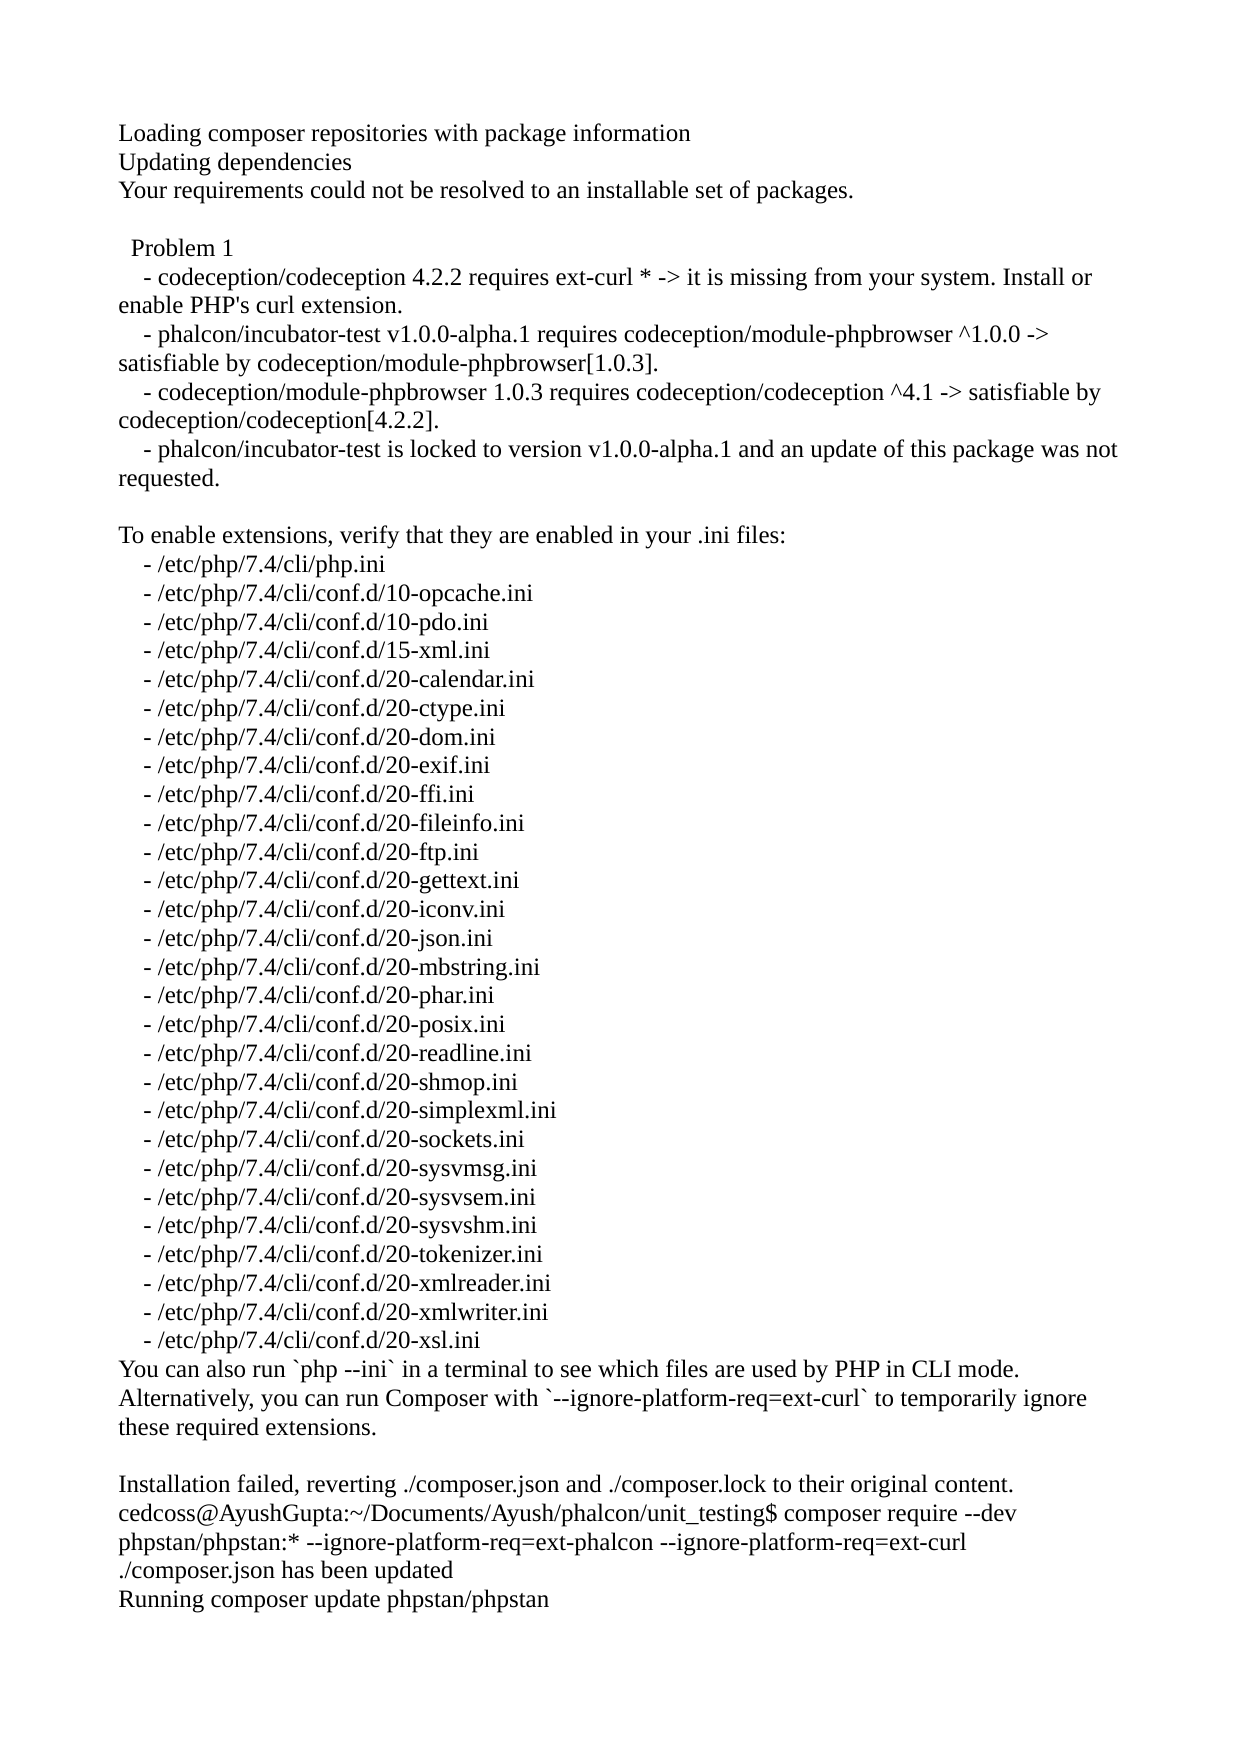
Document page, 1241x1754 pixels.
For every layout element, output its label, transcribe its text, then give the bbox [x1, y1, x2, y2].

text - /etc/php/7.4/cli/conf.d/20-calendar.ini [118, 664, 1122, 693]
text - /etc/php/7.4/cli/conf.d/20-sockets.ini [118, 1124, 1122, 1153]
text - /etc/php/7.4/cli/conf.d/20-sysvshm.ini [118, 1211, 1122, 1239]
text - /etc/php/7.4/cli/conf.d/20-ctype.ini [118, 693, 1122, 722]
text - /etc/php/7.4/cli/conf.d/20-xsl.ini [118, 1326, 1122, 1354]
text Loading composer repositories with package information [118, 118, 1122, 147]
text - /etc/php/7.4/cli/conf.d/20-xmlreader.ini [118, 1268, 1122, 1297]
text - /etc/php/7.4/cli/conf.d/20-shmop.ini [118, 1067, 1122, 1096]
text - /etc/php/7.4/cli/conf.d/20-dom.ini [118, 722, 1122, 751]
text - /etc/php/7.4/cli/conf.d/20-iconv.ini [118, 894, 1122, 923]
text - /etc/php/7.4/cli/conf.d/20-sysvmsg.ini [118, 1153, 1122, 1182]
text - /etc/php/7.4/cli/conf.d/20-fileinfo.ini [118, 808, 1122, 837]
text - /etc/php/7.4/cli/conf.d/20-exif.ini [118, 751, 1122, 779]
text - /etc/php/7.4/cli/conf.d/20-readline.ini [118, 1038, 1122, 1067]
text Alternatively, you can run Composer with `--ignore-platform-req=ext-curl` to temporarily ignore these required extensions. [118, 1383, 1122, 1441]
text - /etc/php/7.4/cli/conf.d/20-gettext.ini [118, 866, 1122, 894]
text - /etc/php/7.4/cli/conf.d/20-mbstring.ini [118, 952, 1122, 981]
text - codeception/module-phpbrowser 1.0.3 requires codeception/codeception ^4.1 -> satisfiable by codeception/codeception[4.2.2]. [118, 377, 1122, 434]
text - phalcon/incubator-test v1.0.0-alpha.1 requires codeception/module-phpbrowser ^1.0.0 -> satisfiable by codeception/module-phpbrowser[1.0.3]. [118, 319, 1122, 377]
text Updating dependencies [118, 147, 1122, 176]
text - /etc/php/7.4/cli/conf.d/20-xmlwriter.ini [118, 1297, 1122, 1326]
text - /etc/php/7.4/cli/conf.d/10-opcache.ini [118, 578, 1122, 607]
text You can also run `php --ini` in a terminal to see which files are used by PHP in CLI mode. [118, 1354, 1122, 1383]
text - /etc/php/7.4/cli/conf.d/20-simplexml.ini [118, 1096, 1122, 1124]
text cedcoss@AyushGupta:~/Documents/Ayush/phalcon/unit_testing$ composer require --dev phpstan/phpstan:* --ignore-platform-req=ext-phalcon --ignore-platform-req=ext-curl [118, 1498, 1122, 1556]
text Problem 1 [118, 233, 1122, 262]
text - /etc/php/7.4/cli/conf.d/15-xml.ini [118, 636, 1122, 664]
text - /etc/php/7.4/cli/conf.d/20-posix.ini [118, 1009, 1122, 1038]
text ./composer.json has been updated [118, 1556, 1122, 1584]
text - /etc/php/7.4/cli/conf.d/20-ffi.ini [118, 779, 1122, 808]
text - /etc/php/7.4/cli/conf.d/10-pdo.ini [118, 607, 1122, 636]
text To enable extensions, verify that they are enabled in your .ini files: [118, 521, 1122, 549]
text - /etc/php/7.4/cli/php.ini [118, 549, 1122, 578]
text - codeception/codeception 4.2.2 requires ext-curl * -> it is missing from your system. Install or enable PHP's curl extension. [118, 262, 1122, 319]
text - /etc/php/7.4/cli/conf.d/20-tokenizer.ini [118, 1239, 1122, 1268]
text - /etc/php/7.4/cli/conf.d/20-json.ini [118, 923, 1122, 952]
text - /etc/php/7.4/cli/conf.d/20-phar.ini [118, 981, 1122, 1009]
text - /etc/php/7.4/cli/conf.d/20-sysvsem.ini [118, 1182, 1122, 1211]
text - phalcon/incubator-test is locked to version v1.0.0-alpha.1 and an update of this package was not requested. [118, 434, 1122, 492]
text Your requirements could not be resolved to an installable set of packages. [118, 176, 1122, 204]
text Running composer update phpstan/phpstan [118, 1584, 1122, 1613]
text Installation failed, reverting ./composer.json and ./composer.lock to their original content. [118, 1469, 1122, 1498]
text - /etc/php/7.4/cli/conf.d/20-ftp.ini [118, 837, 1122, 866]
